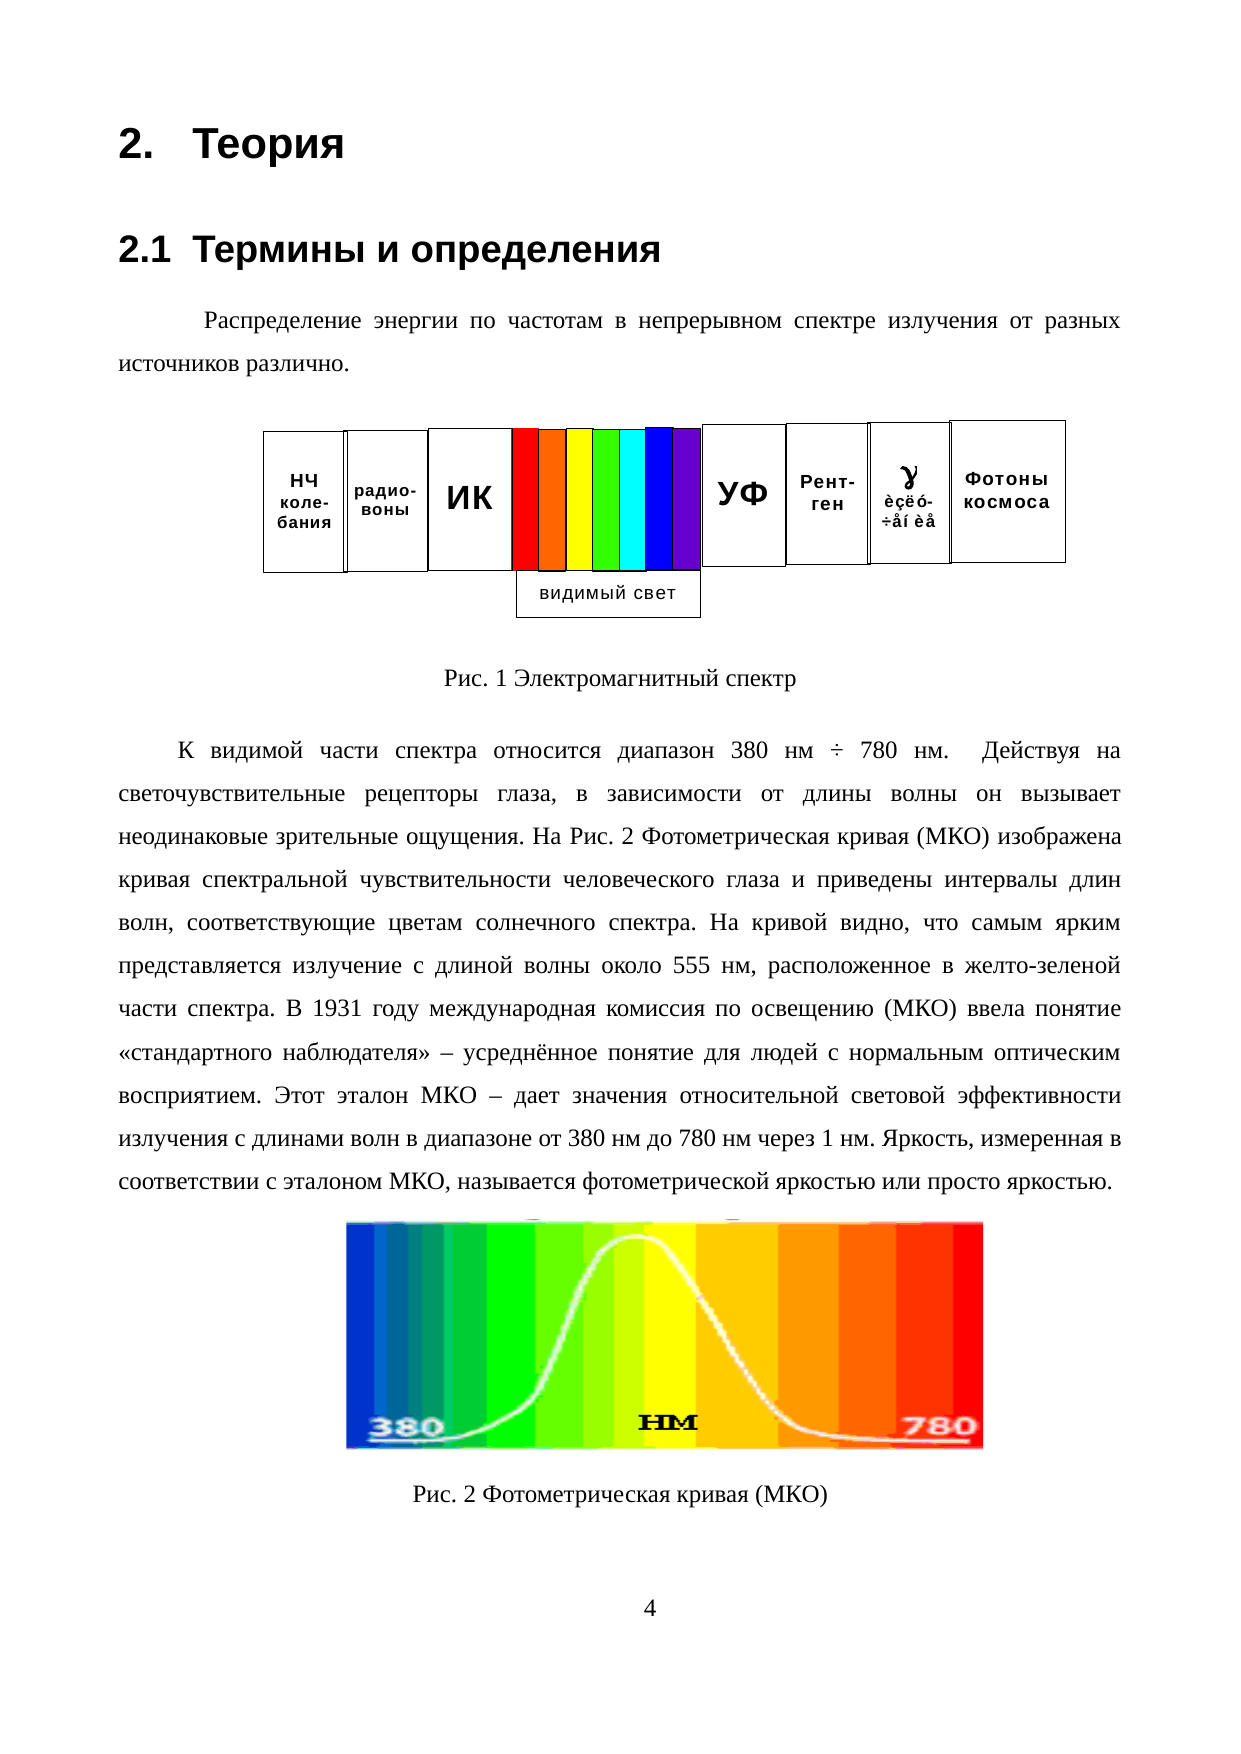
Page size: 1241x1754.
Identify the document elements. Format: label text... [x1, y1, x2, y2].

subtitle Теория [118, 118, 1122, 168]
text Рис. 1 Электромагнитный спектр [118, 663, 1122, 692]
text Распределение энергии по частотам в непрерывном спектре излучения от разных источников различно. [118, 305, 1122, 377]
subtitle Термины и определения [118, 226, 1122, 270]
text К видимой части спектра относится диапазон 380 нм ÷ 780 нм. Действуя на светочувствительные рецепторы глаза, в зависимости от длины волны он вызывает неодинаковые зрительные ощущения. На Рис. 2 Фотометрическая кривая (МКО) изображена кривая спектральной чувствительности человеческого глаза и приведены интервалы длин волн, соответствующие цветам солнечного спектра. На кривой видно, что самым ярким представляется излучение с длиной волны около 555 нм, расположенное в желто-зеленой части спектра. В 1931 году международная комиссия по освещению (МКО) ввела понятие «стандартного наблюдателя» – усреднённое понятие для людей с нормальным оптическим восприятием. Этот эталон МКО – дает значения относительной световой эффективности излучения с длинами волн в диапазоне от 380 нм до 780 нм через 1 нм. Яркость, измеренная в соответствии с эталоном МКО, называется фотометрической яркостью или просто яркостью. [118, 735, 1122, 1195]
picture [346, 1219, 984, 1455]
text Рис. 2 Фотометрическая кривая (МКО) [118, 1479, 1122, 1508]
